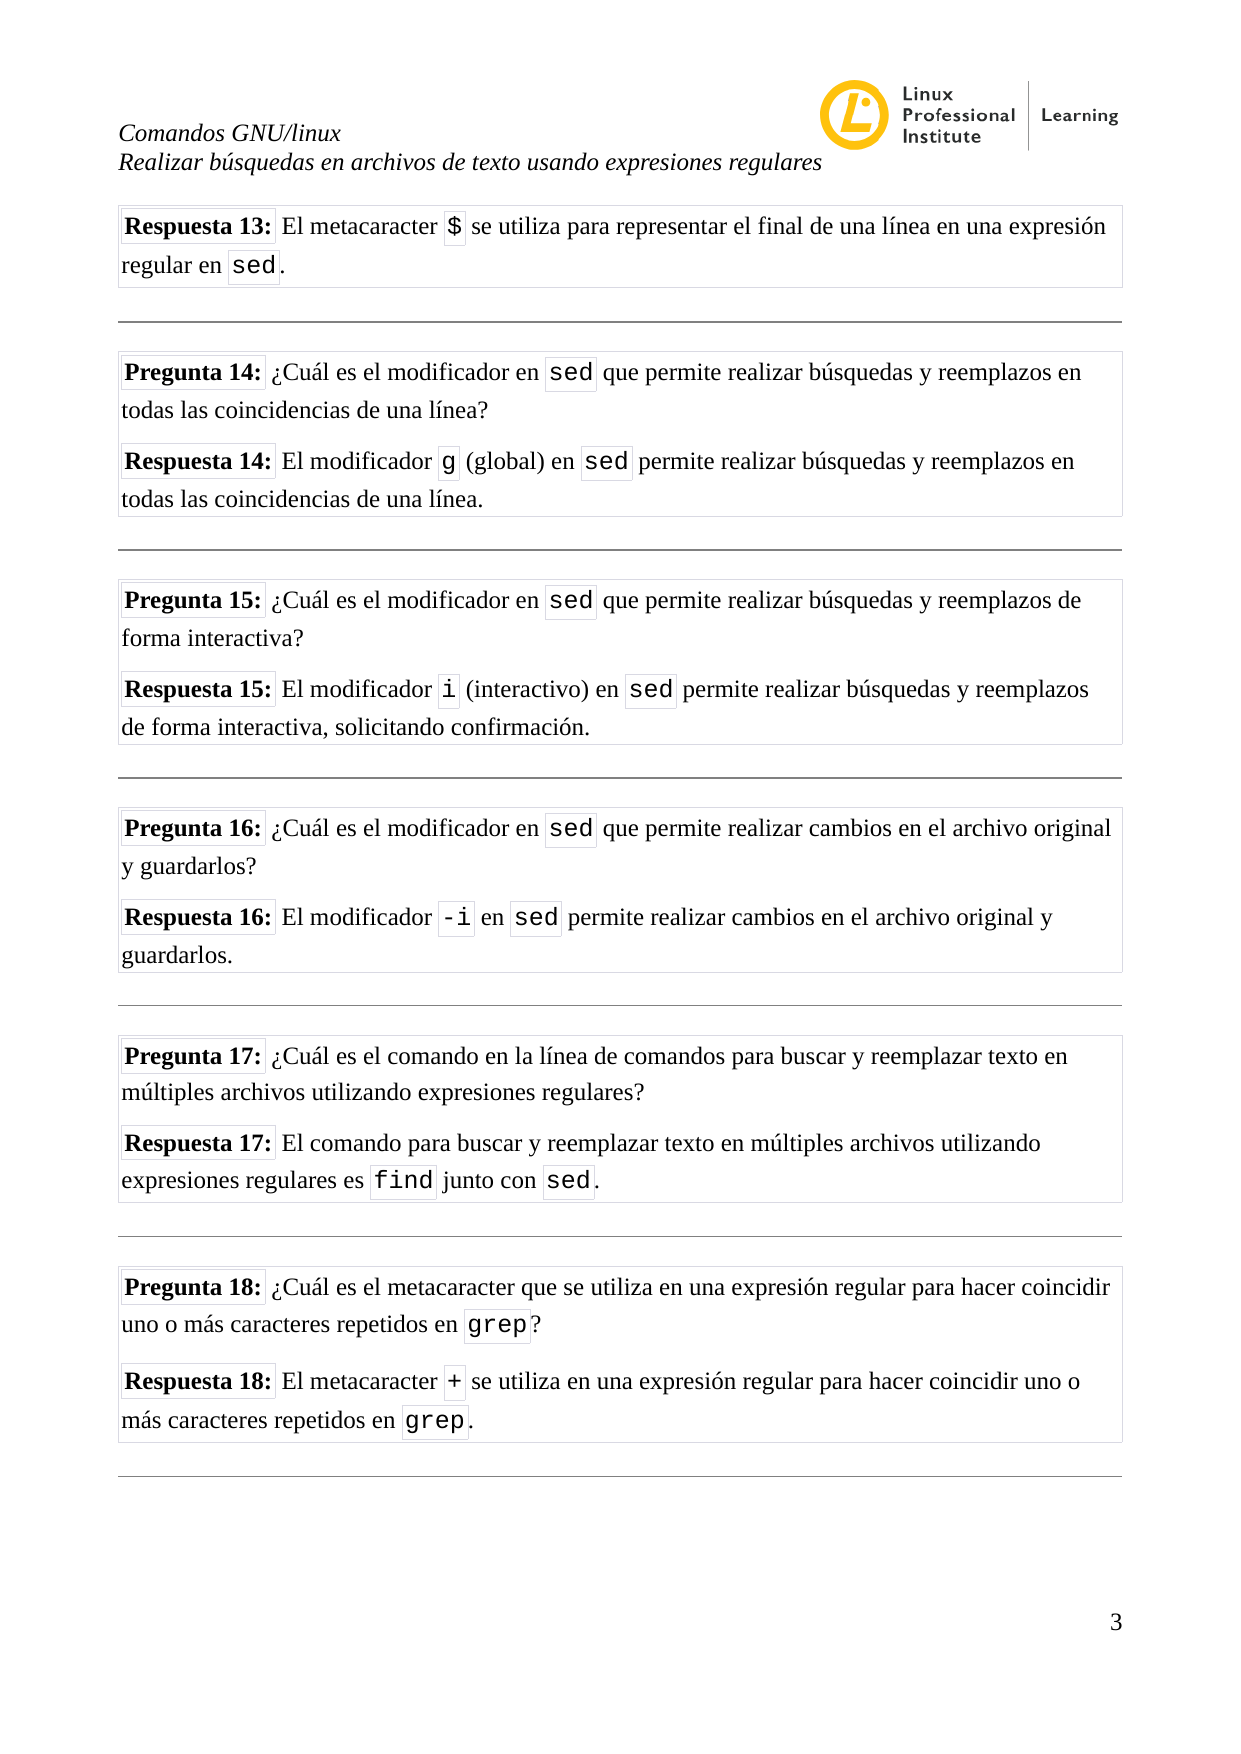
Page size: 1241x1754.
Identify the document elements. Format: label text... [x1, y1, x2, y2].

text Respuesta 16: El modificador -i en sed permite realizar cambios en el archivo original y guardarlos. [119, 896, 1122, 972]
text Pregunta 14: ¿Cuál es el modificador en sed que permite realizar búsquedas y reemplazos en todas las coincidencias de una línea? [119, 352, 1122, 424]
text Respuesta 15: El modificador i (interactivo) en sed permite realizar búsquedas y reemplazos de forma interactiva, solicitando confirmación. [119, 668, 1122, 744]
text Respuesta 14: El modificador g (global) en sed permite realizar búsquedas y reemplazos en todas las coincidencias de una línea. [119, 440, 1122, 516]
text Respuesta 17: El comando para buscar y reemplazar texto en múltiples archivos utilizando expresiones regulares es find junto con sed. [119, 1122, 1122, 1202]
text Pregunta 15: ¿Cuál es el modificador en sed que permite realizar búsquedas y reemplazos de forma interactiva? [119, 580, 1122, 652]
text Respuesta 13: El metacaracter $ se utiliza para representar el final de una línea en una expresión regular en sed. [119, 206, 1122, 287]
text Respuesta 18: El metacaracter + se utiliza en una expresión regular para hacer coincidir uno o más caracteres repetidos en grep. [119, 1360, 1122, 1442]
text Pregunta 17: ¿Cuál es el comando en la línea de comandos para buscar y reemplazar texto en múltiples archivos utilizando expresiones regulares? [119, 1036, 1122, 1106]
picture [819, 79, 1119, 151]
text Pregunta 16: ¿Cuál es el modificador en sed que permite realizar cambios en el archivo original y guardarlos? [119, 808, 1122, 880]
text Pregunta 18: ¿Cuál es el metacaracter que se utiliza en una expresión regular para hacer coincidir uno o más caracteres repetidos en grep? [119, 1267, 1122, 1343]
